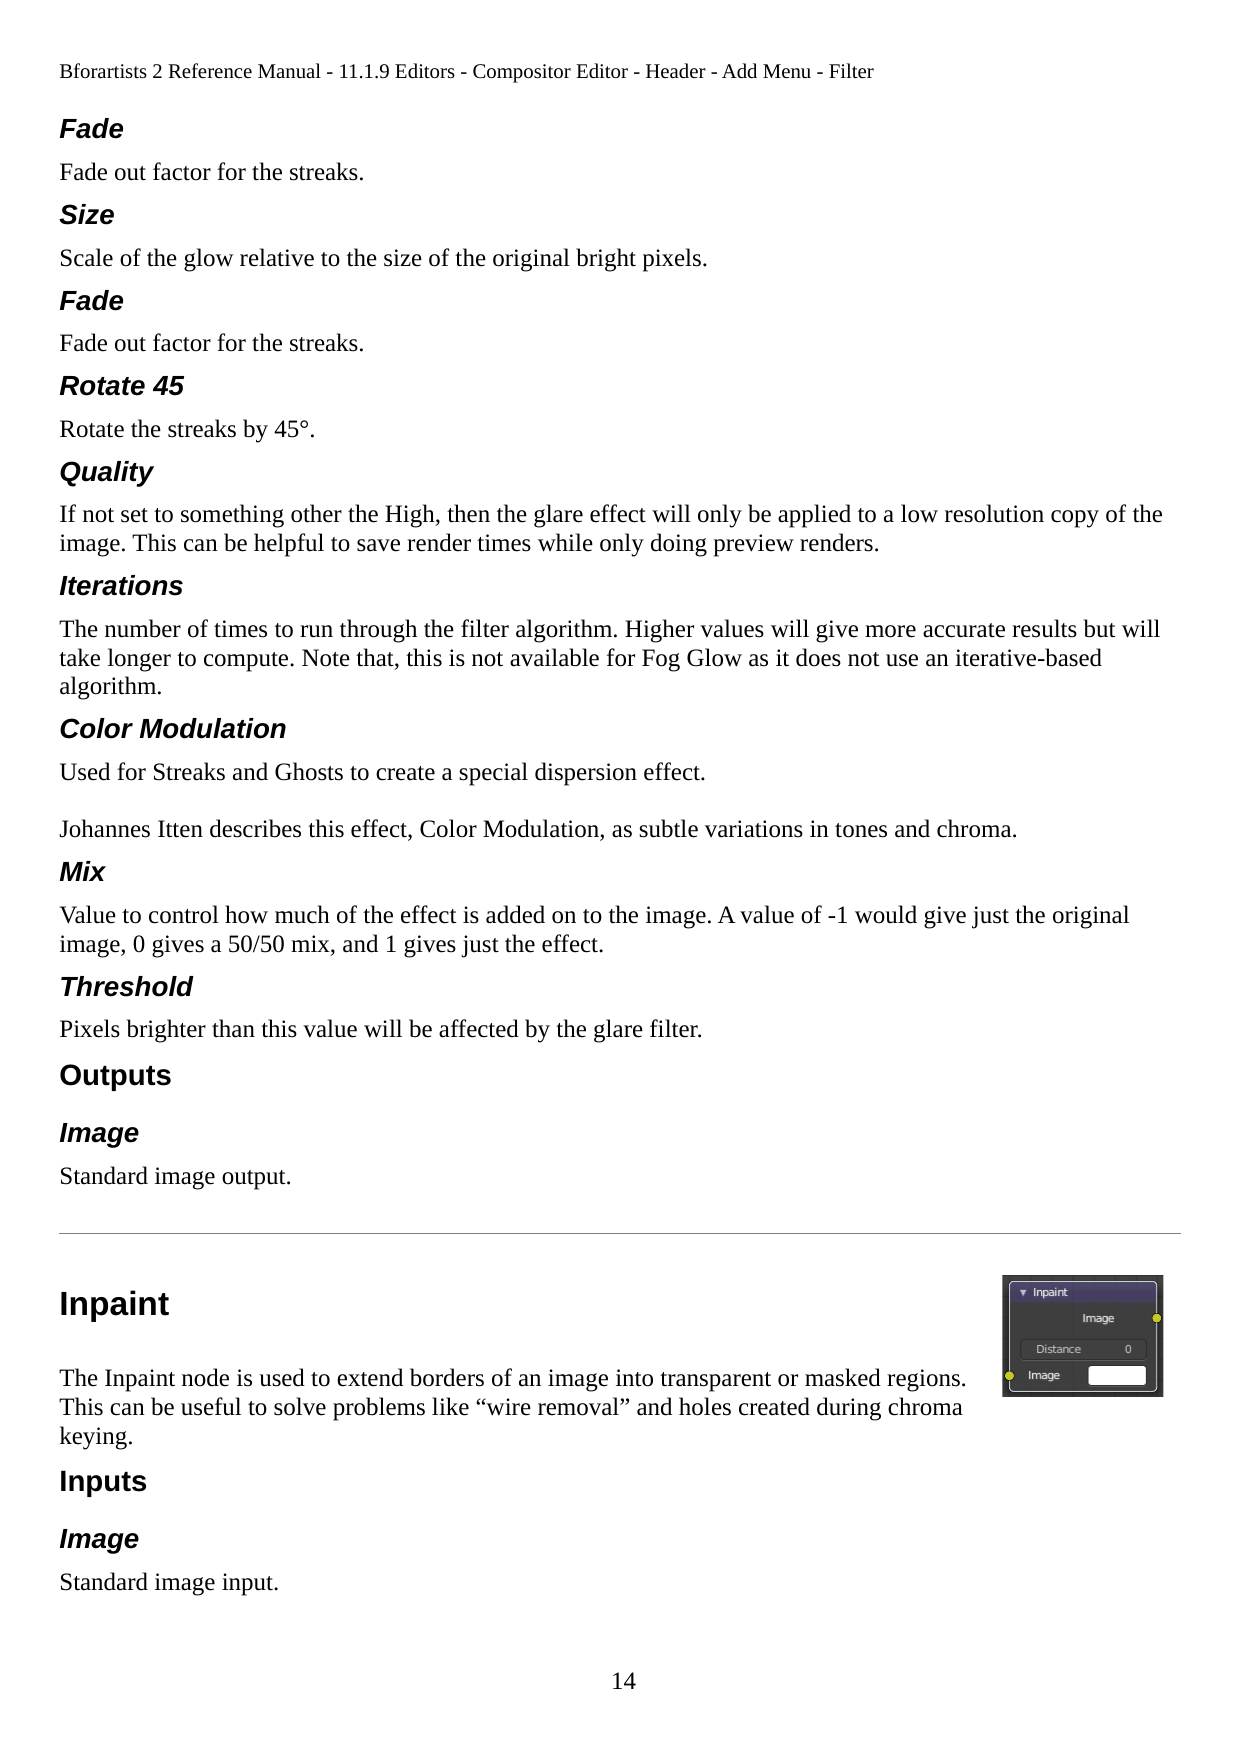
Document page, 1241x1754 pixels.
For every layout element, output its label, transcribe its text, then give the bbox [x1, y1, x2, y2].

text Fade out factor for the streaks. [59, 157, 1181, 186]
subtitle Outputs [59, 1058, 1181, 1092]
text Pixels brighter than this value will be affected by the glare filter. [59, 1014, 1181, 1043]
subtitle Size [59, 198, 1181, 230]
subtitle Quality [59, 455, 1181, 487]
subtitle Iterations [59, 569, 1181, 601]
subtitle Inpaint [59, 1283, 1002, 1322]
text Johannes Itten describes this effect, Color Modulation, as subtle variations in tones and chroma. [59, 814, 1181, 843]
subtitle Image [59, 1117, 1181, 1148]
text If not set to something other the High, then the glare effect will only be applied to a low resolution copy of the image. This can be helpful to save render times while only doing preview renders. [59, 499, 1181, 557]
subtitle Fade [59, 284, 1181, 316]
text Standard image input. [59, 1567, 1181, 1596]
text Standard image output. [59, 1161, 1181, 1190]
text Value to control how much of the effect is added on to the image. A value of -1 would give just the original image, 0 gives a 50/50 mix, and 1 gives just the effect. [59, 900, 1181, 958]
text Rotate the streaks by 45°. [59, 414, 1181, 443]
subtitle Image [59, 1523, 1181, 1555]
subtitle Fade [59, 113, 1181, 144]
subtitle Rotate 45 [59, 369, 1181, 401]
text The number of times to run through the filter algorithm. Higher values will give more accurate results but will take longer to compute. Note that, this is not available for Fog Glow as it does not use an iterative-based algorithm. [59, 614, 1181, 700]
text The Inpaint node is used to extend borders of an image into transparent or masked regions. This can be useful to solve problems like “wire removal” and holes created during chroma keying. [59, 1363, 1181, 1449]
picture [1002, 1275, 1164, 1397]
text Scale of the glow relative to the size of the original bright pixels. [59, 243, 1181, 271]
subtitle Threshold [59, 970, 1181, 1002]
subtitle Mix [59, 856, 1181, 888]
text Fade out factor for the streaks. [59, 328, 1181, 357]
subtitle Inputs [59, 1464, 1181, 1498]
text Used for Streaks and Ghosts to create a special dispersion effect. [59, 757, 1181, 786]
subtitle Color Modulation [59, 713, 1181, 744]
subtitle [1164, 1283, 1181, 1322]
